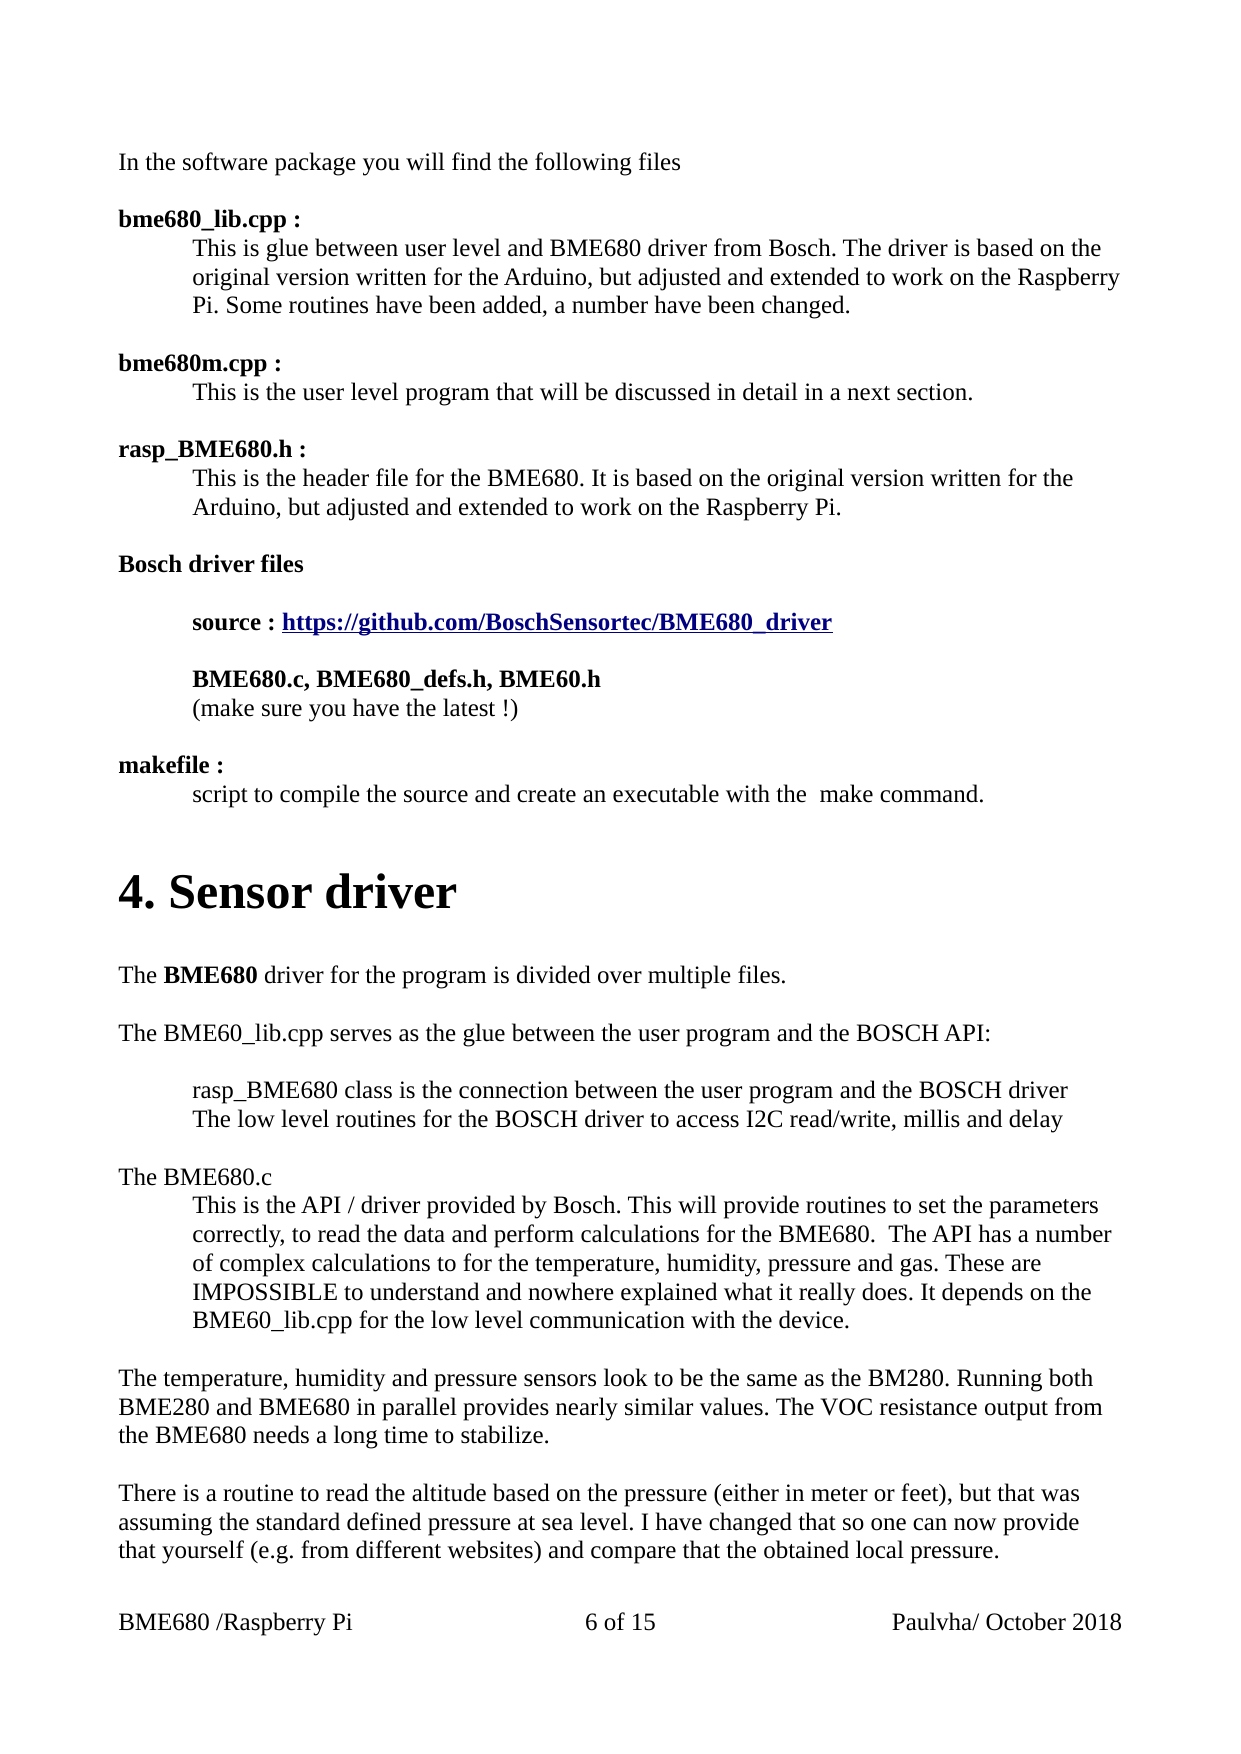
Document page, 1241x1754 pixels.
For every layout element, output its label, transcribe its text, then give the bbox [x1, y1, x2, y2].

text bme680m.cpp : [118, 348, 1122, 377]
text The low level routines for the BOSCH driver to access I2C read/write, millis and delay [118, 1104, 1122, 1133]
text (make sure you have the latest !) [118, 693, 1122, 722]
text In the software package you will find the following files [118, 147, 1122, 176]
text This is glue between user level and BME680 driver from Bosch. The driver is based on the original version written for the Arduino, but adjusted and extended to work on the Raspberry Pi. Some routines have been added, a number have been changed. [192, 233, 1122, 319]
text The temperature, humidity and pressure sensors look to be the same as the BM280. Running both BME280 and BME680 in parallel provides nearly similar values. The VOC resistance output from the BME680 needs a long time to stabilize. [118, 1363, 1122, 1449]
text source : https://github.com/BoschSensortec/BME680_driver [118, 607, 1122, 636]
text This is the header file for the BME680. It is based on the original version written for the Arduino, but adjusted and extended to work on the Raspberry Pi. [192, 463, 1122, 521]
text bme680_lib.cpp : [118, 204, 1122, 233]
text rasp_BME680.h : [118, 434, 1122, 463]
subtitle 4. Sensor driver [118, 862, 1122, 919]
text Bosch driver files [118, 549, 1122, 578]
text script to compile the source and create an executable with the make command. [118, 779, 1122, 808]
text The BME680.c [118, 1162, 1122, 1191]
text The BME680 driver for the program is divided over multiple files. [118, 961, 1122, 989]
text makefile : [118, 751, 1122, 779]
text BME680.c, BME680_defs.h, BME60.h [118, 664, 1122, 693]
text The BME60_lib.cpp serves as the glue between the user program and the BOSCH API: [118, 1018, 1122, 1047]
text This is the API / driver provided by Bosch. This will provide routines to set the parameters correctly, to read the data and perform calculations for the BME680. The API has a number of complex calculations to for the temperature, humidity, pressure and gas. These are IMPOSSIBLE to understand and nowhere explained what it really does. It depends on the BME60_lib.cpp for the low level communication with the device. [192, 1191, 1122, 1334]
text There is a routine to read the altitude based on the pressure (either in meter or feet), but that was assuming the standard defined pressure at sea level. I have changed that so one can now provide that yourself (e.g. from different websites) and compare that the obtained local pressure. [118, 1478, 1122, 1564]
text rasp_BME680 class is the connection between the user program and the BOSCH driver [118, 1076, 1122, 1104]
text This is the user level program that will be discussed in detail in a next section. [192, 377, 1122, 406]
